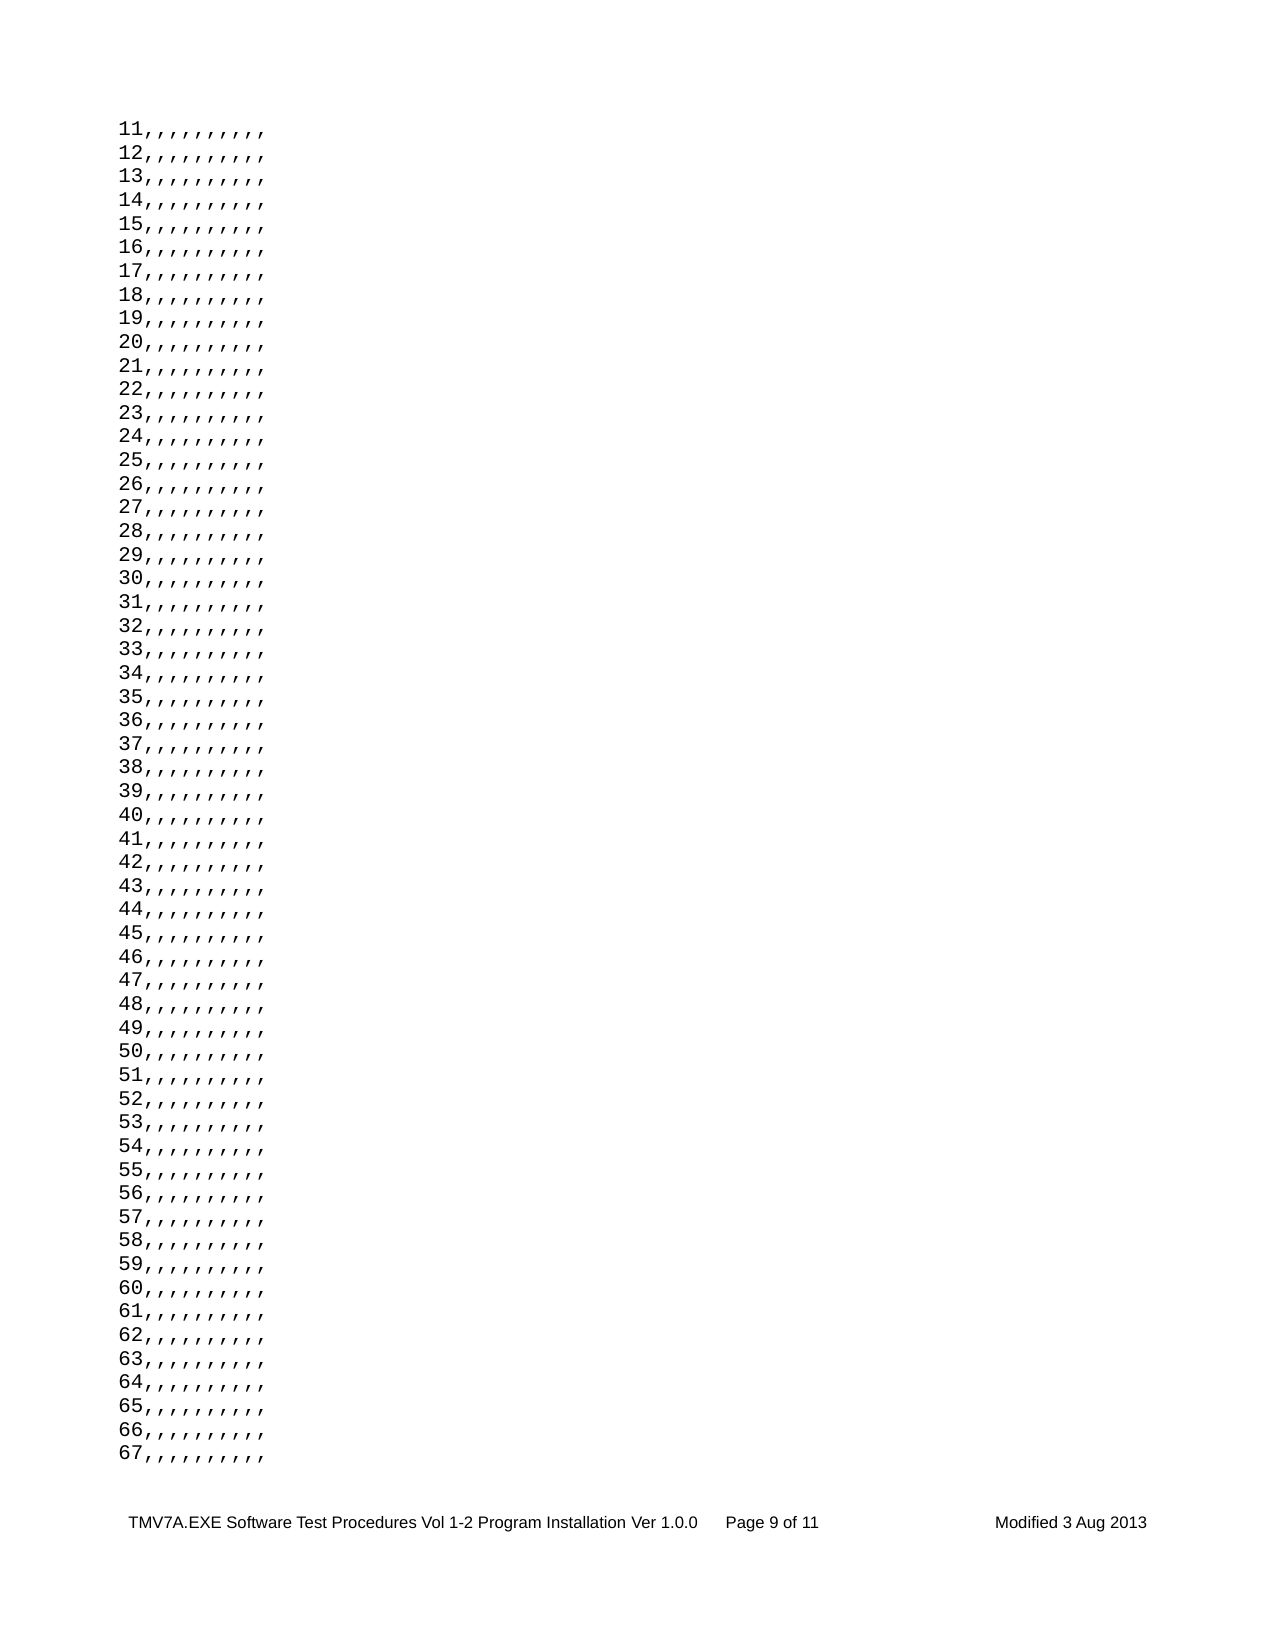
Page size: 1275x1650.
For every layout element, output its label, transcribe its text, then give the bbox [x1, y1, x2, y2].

text 21,,,,,,,,,, [118, 354, 1157, 378]
text 23,,,,,,,,,, [118, 402, 1157, 426]
text 39,,,,,,,,,, [118, 780, 1157, 804]
text 61,,,,,,,,,, [118, 1300, 1157, 1324]
text 33,,,,,,,,,, [118, 638, 1157, 662]
text 28,,,,,,,,,, [118, 520, 1157, 544]
text 12,,,,,,,,,, [118, 142, 1157, 165]
text 30,,,,,,,,,, [118, 567, 1157, 591]
text 18,,,,,,,,,, [118, 284, 1157, 307]
text 63,,,,,,,,,, [118, 1348, 1157, 1371]
text 42,,,,,,,,,, [118, 851, 1157, 875]
text 64,,,,,,,,,, [118, 1371, 1157, 1395]
text 19,,,,,,,,,, [118, 307, 1157, 331]
text 46,,,,,,,,,, [118, 946, 1157, 969]
text 11,,,,,,,,,, [118, 118, 1157, 142]
text 17,,,,,,,,,, [118, 260, 1157, 284]
text 47,,,,,,,,,, [118, 969, 1157, 993]
text 15,,,,,,,,,, [118, 213, 1157, 236]
text 32,,,,,,,,,, [118, 615, 1157, 638]
text 29,,,,,,,,,, [118, 544, 1157, 567]
text 26,,,,,,,,,, [118, 473, 1157, 496]
text 25,,,,,,,,,, [118, 449, 1157, 473]
text 48,,,,,,,,,, [118, 993, 1157, 1017]
text 34,,,,,,,,,, [118, 662, 1157, 686]
text 43,,,,,,,,,, [118, 875, 1157, 898]
text 24,,,,,,,,,, [118, 426, 1157, 449]
text 56,,,,,,,,,, [118, 1182, 1157, 1206]
text 57,,,,,,,,,, [118, 1206, 1157, 1229]
text 59,,,,,,,,,, [118, 1253, 1157, 1277]
text 44,,,,,,,,,, [118, 898, 1157, 922]
text 16,,,,,,,,,, [118, 236, 1157, 260]
text 27,,,,,,,,,, [118, 496, 1157, 520]
text 65,,,,,,,,,, [118, 1395, 1157, 1419]
text 51,,,,,,,,,, [118, 1064, 1157, 1088]
text 66,,,,,,,,,, [118, 1419, 1157, 1442]
text 13,,,,,,,,,, [118, 165, 1157, 189]
text 14,,,,,,,,,, [118, 189, 1157, 213]
text 31,,,,,,,,,, [118, 591, 1157, 615]
text 41,,,,,,,,,, [118, 827, 1157, 851]
text 58,,,,,,,,,, [118, 1229, 1157, 1253]
text 55,,,,,,,,,, [118, 1158, 1157, 1182]
text 40,,,,,,,,,, [118, 804, 1157, 827]
text 35,,,,,,,,,, [118, 686, 1157, 709]
text 45,,,,,,,,,, [118, 922, 1157, 946]
text 22,,,,,,,,,, [118, 378, 1157, 402]
text 54,,,,,,,,,, [118, 1135, 1157, 1158]
text 52,,,,,,,,,, [118, 1088, 1157, 1111]
text 67,,,,,,,,,, [118, 1442, 1157, 1466]
text 36,,,,,,,,,, [118, 709, 1157, 733]
text 49,,,,,,,,,, [118, 1017, 1157, 1040]
text 20,,,,,,,,,, [118, 331, 1157, 354]
text 62,,,,,,,,,, [118, 1324, 1157, 1348]
text 53,,,,,,,,,, [118, 1111, 1157, 1135]
text 50,,,,,,,,,, [118, 1040, 1157, 1064]
text 37,,,,,,,,,, [118, 733, 1157, 757]
text 38,,,,,,,,,, [118, 757, 1157, 780]
text 60,,,,,,,,,, [118, 1277, 1157, 1300]
